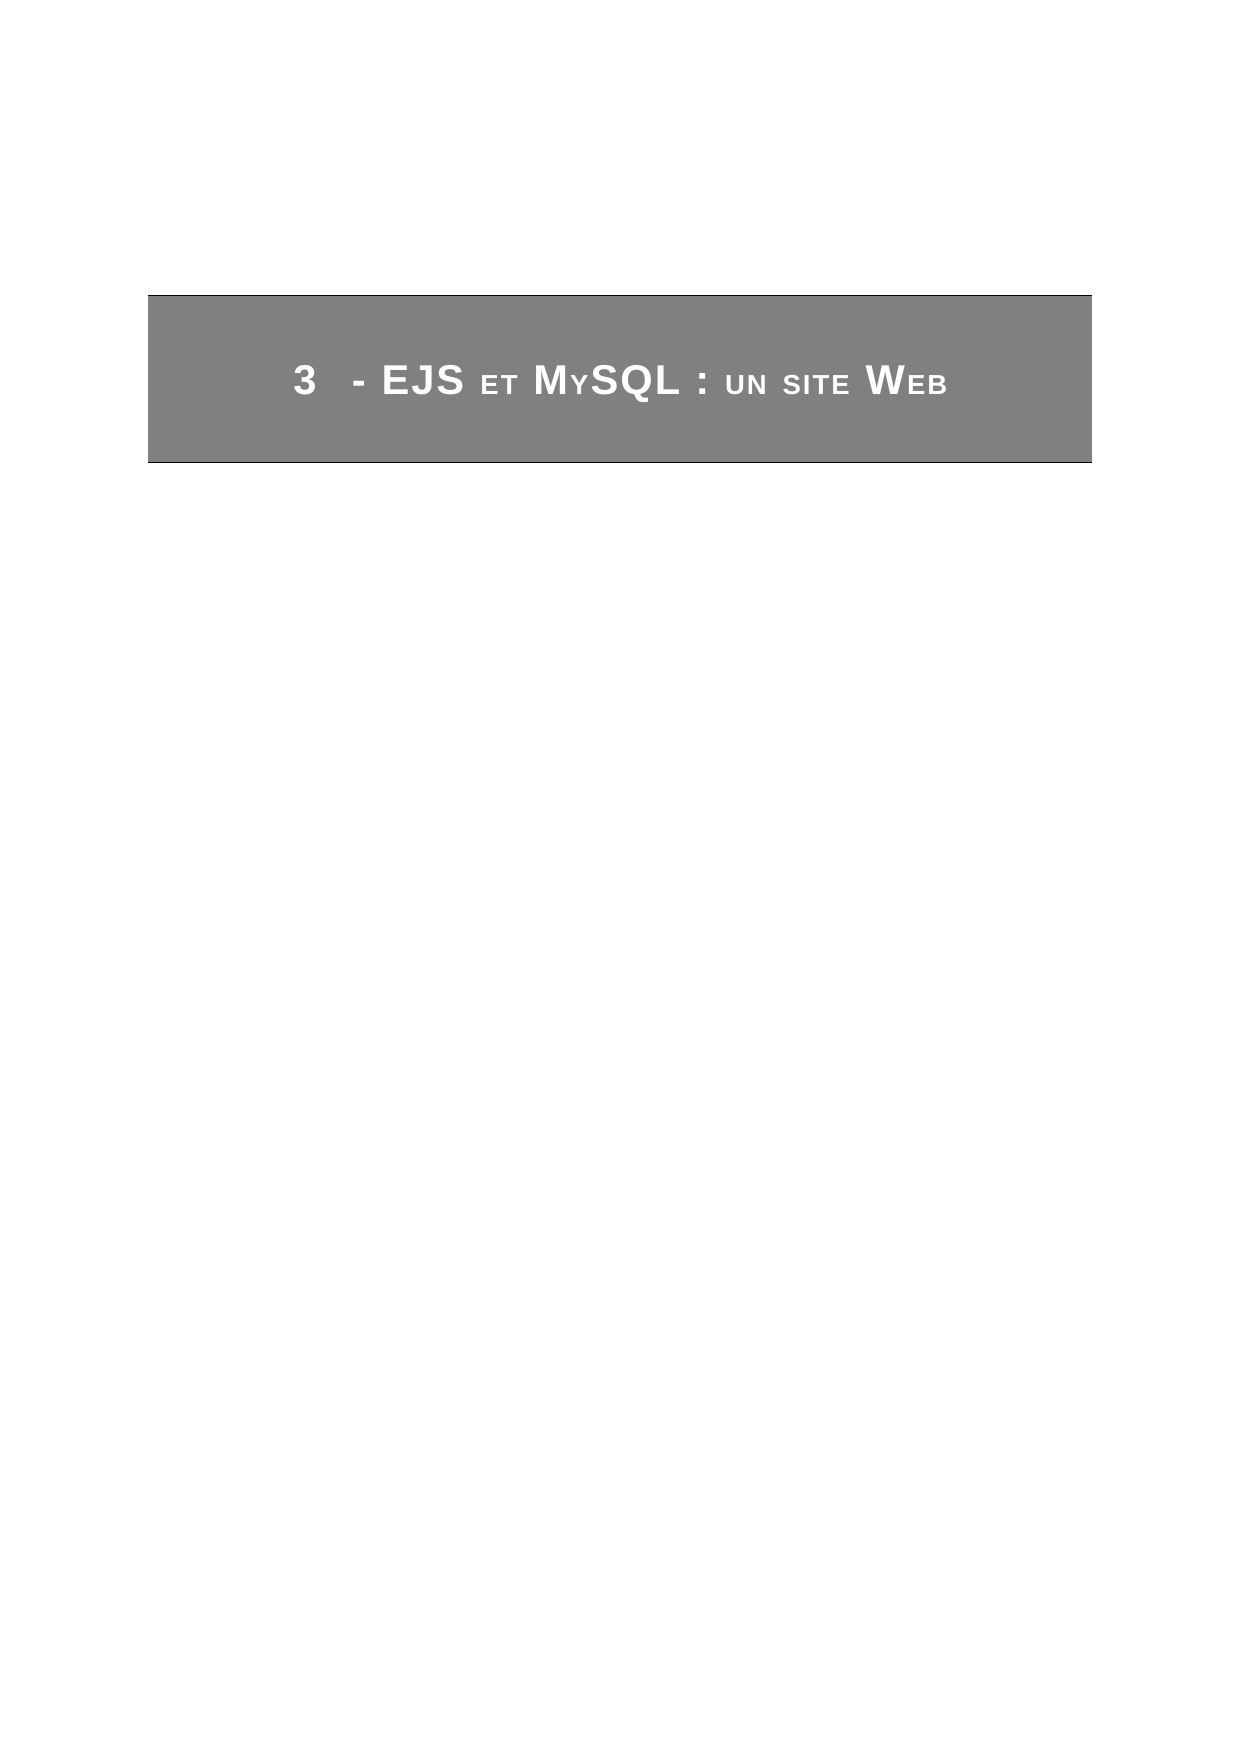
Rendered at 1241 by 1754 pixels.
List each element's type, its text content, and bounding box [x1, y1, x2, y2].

subtitle - EJS et MySQL : un site Web [148, 296, 1092, 462]
